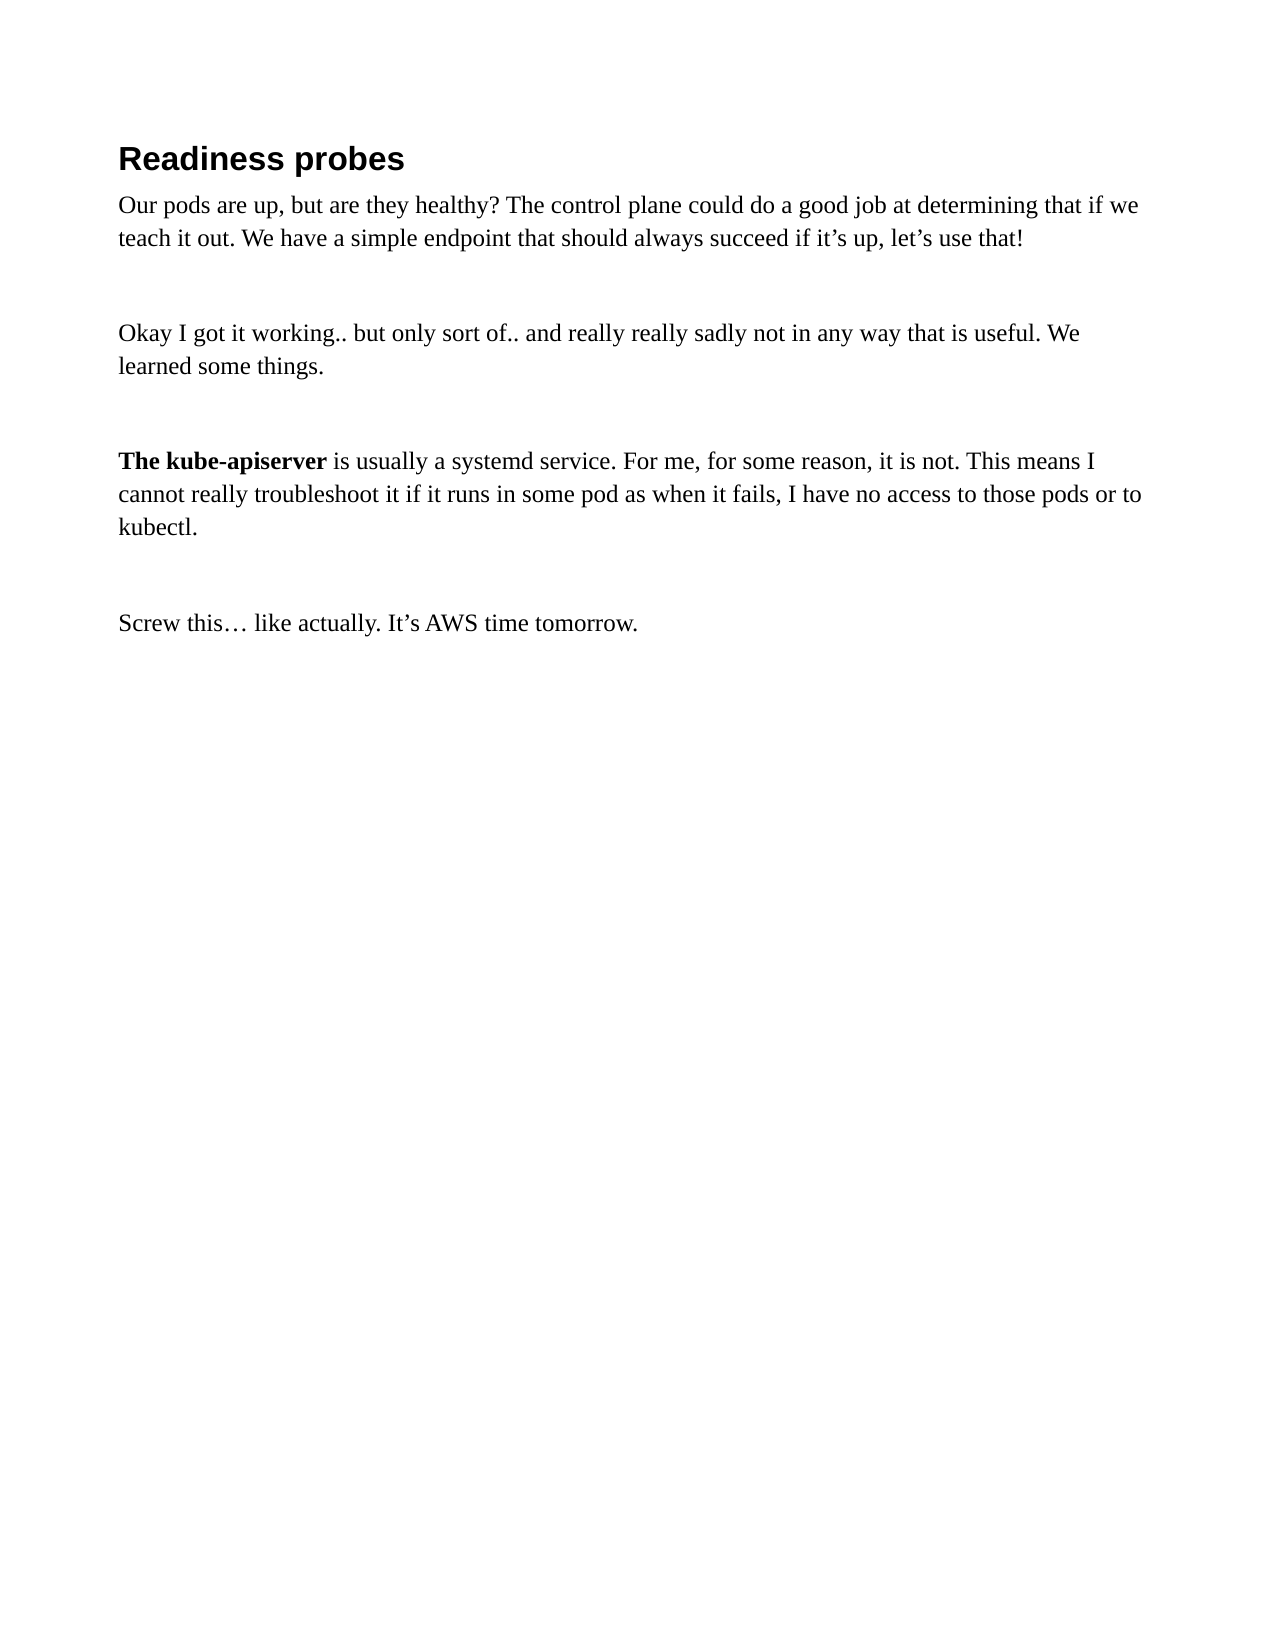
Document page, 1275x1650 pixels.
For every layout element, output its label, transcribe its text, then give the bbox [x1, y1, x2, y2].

subtitle Readiness probes [118, 139, 1157, 177]
text Screw this… like actually. It’s AWS time tomorrow. [118, 608, 1157, 636]
text The kube-apiserver is usually a systemd service. For me, for some reason, it is not. This means I cannot really troubleshoot it if it runs in some pod as when it fails, I have no access to those pods or to kubectl. [118, 446, 1157, 541]
text Our pods are up, but are they healthy? The control plane could do a good job at determining that if we teach it out. We have a simple endpoint that should always succeed if it’s up, let’s use that! [118, 190, 1157, 252]
text Okay I got it working.. but only sort of.. and really really sadly not in any way that is useful. We learned some things. [118, 318, 1157, 380]
